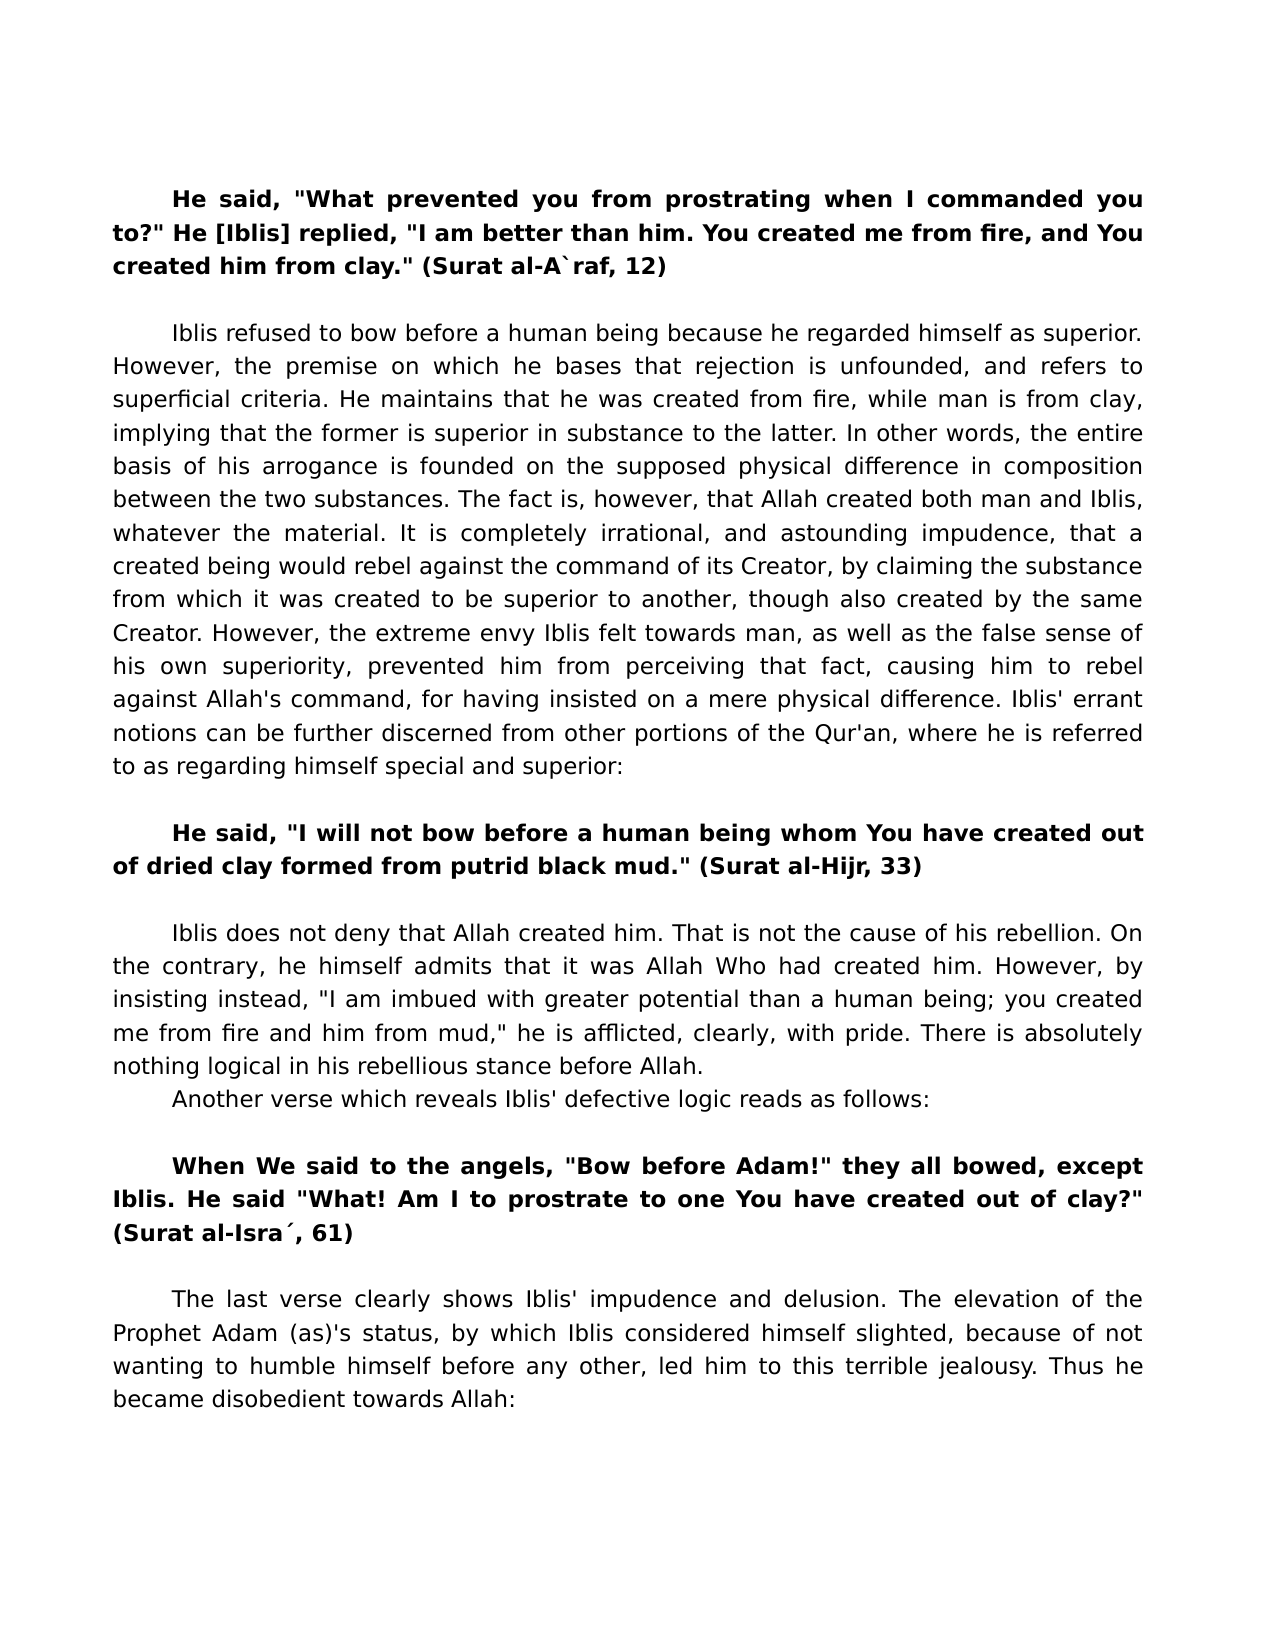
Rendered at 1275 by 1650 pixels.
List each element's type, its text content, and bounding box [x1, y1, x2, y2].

text Iblis does not deny that Allah created him. That is not the cause of his rebellion. On the contrary, he himself admits that it was Allah Who had created him. However, by insisting instead, "I am imbued with greater potential than a human being; you created me from fire and him from mud," he is afflicted, clearly, with pride. There is absolutely nothing logical in his rebellious stance before Allah. [112, 914, 1145, 1081]
text When We said to the angels, "Bow before Adam!" they all bowed, except Iblis. He said "What! Am I to prostrate to one You have created out of clay?" (Surat al-Isra´, 61) [112, 1148, 1145, 1248]
text Iblis refused to bow before a human being because he regarded himself as superior. However, the premise on which he bases that rejection is unfounded, and refers to superficial criteria. He maintains that he was created from fire, while man is from clay, implying that the former is superior in substance to the latter. In other words, the entire basis of his arrogance is founded on the supposed physical difference in composition between the two substances. The fact is, however, that Allah created both man and Iblis, whatever the material. It is completely irrational, and astounding impudence, that a created being would rebel against the command of its Creator, by claiming the substance from which it was created to be superior to another, though also created by the same Creator. However, the extreme envy Iblis felt towards man, as well as the false sense of his own superiority, prevented him from perceiving that fact, causing him to rebel against Allah's command, for having insisted on a mere physical difference. Iblis' errant notions can be further discerned from other portions of the Qur'an, where he is referred to as regarding himself special and superior: [112, 314, 1145, 781]
text Another verse which reveals Iblis' defective logic reads as follows: [112, 1081, 1145, 1114]
text He said, "What prevented you from prostrating when I commanded you to?" He [Iblis] replied, "I am better than him. You created me from fire, and You created him from clay." (Surat al-A`raf, 12) [112, 181, 1145, 281]
text The last verse clearly shows Iblis' impudence and delusion. The elevation of the Prophet Adam (as)'s status, by which Iblis considered himself slighted, because of not wanting to humble himself before any other, led him to this terrible jealousy. Thus he became disobedient towards Allah: [112, 1281, 1145, 1414]
text He said, "I will not bow before a human being whom You have created out of dried clay formed from putrid black mud." (Surat al-Hijr, 33) [112, 814, 1145, 881]
